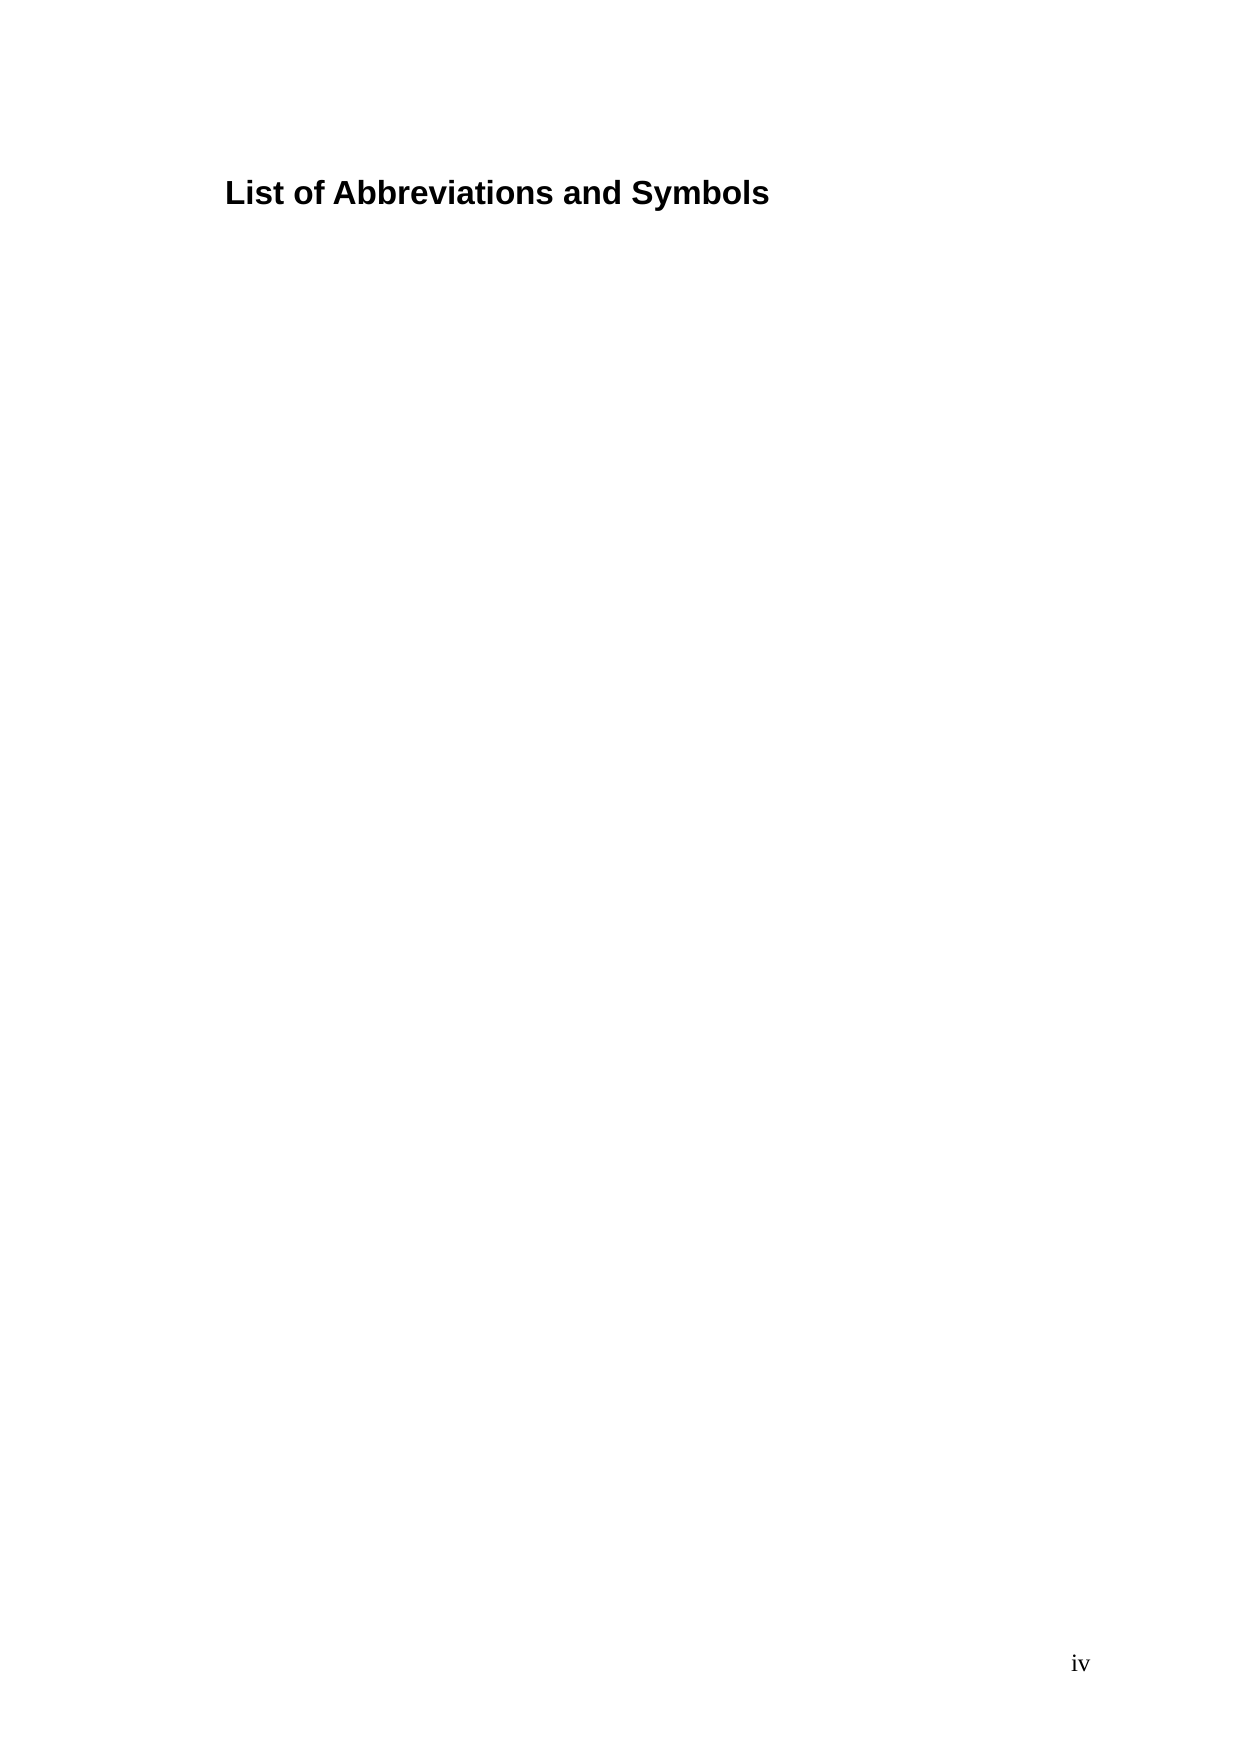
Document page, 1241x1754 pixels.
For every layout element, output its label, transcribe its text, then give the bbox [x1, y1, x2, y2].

table_cell [410, 826, 1090, 860]
table_cell [226, 687, 409, 722]
table_cell [226, 479, 409, 513]
table_cell [226, 514, 409, 548]
table_cell [226, 375, 409, 409]
table_cell [410, 722, 1090, 756]
table_cell [410, 548, 1090, 583]
table_cell [226, 271, 409, 305]
table_cell [410, 479, 1090, 513]
table_cell [226, 652, 409, 687]
table_cell [226, 756, 409, 791]
table_cell [226, 340, 409, 375]
table_cell [226, 409, 409, 444]
table_cell [226, 722, 409, 756]
subtitle List of Abbreviations and Symbols [225, 175, 1090, 212]
table_cell [226, 444, 409, 479]
table_cell [410, 340, 1090, 375]
table_cell [410, 791, 1090, 826]
table_cell [226, 860, 409, 895]
table_cell [410, 860, 1090, 895]
table_cell [410, 409, 1090, 444]
table_header [226, 236, 409, 271]
table_cell [410, 271, 1090, 305]
table_cell [410, 652, 1090, 687]
table_cell [410, 305, 1090, 340]
table_cell [226, 895, 409, 930]
table_cell [226, 548, 409, 583]
table_cell [410, 756, 1090, 791]
table_cell [410, 375, 1090, 409]
table_cell [410, 514, 1090, 548]
table_cell [226, 583, 409, 617]
table_cell [410, 444, 1090, 479]
table_cell [410, 618, 1090, 652]
table_cell [226, 791, 409, 826]
table_header [410, 236, 1090, 271]
table_cell [226, 618, 409, 652]
table_cell [226, 305, 409, 340]
table_cell [410, 687, 1090, 722]
table_cell [410, 583, 1090, 617]
table_cell [226, 826, 409, 860]
table_cell [410, 895, 1090, 930]
